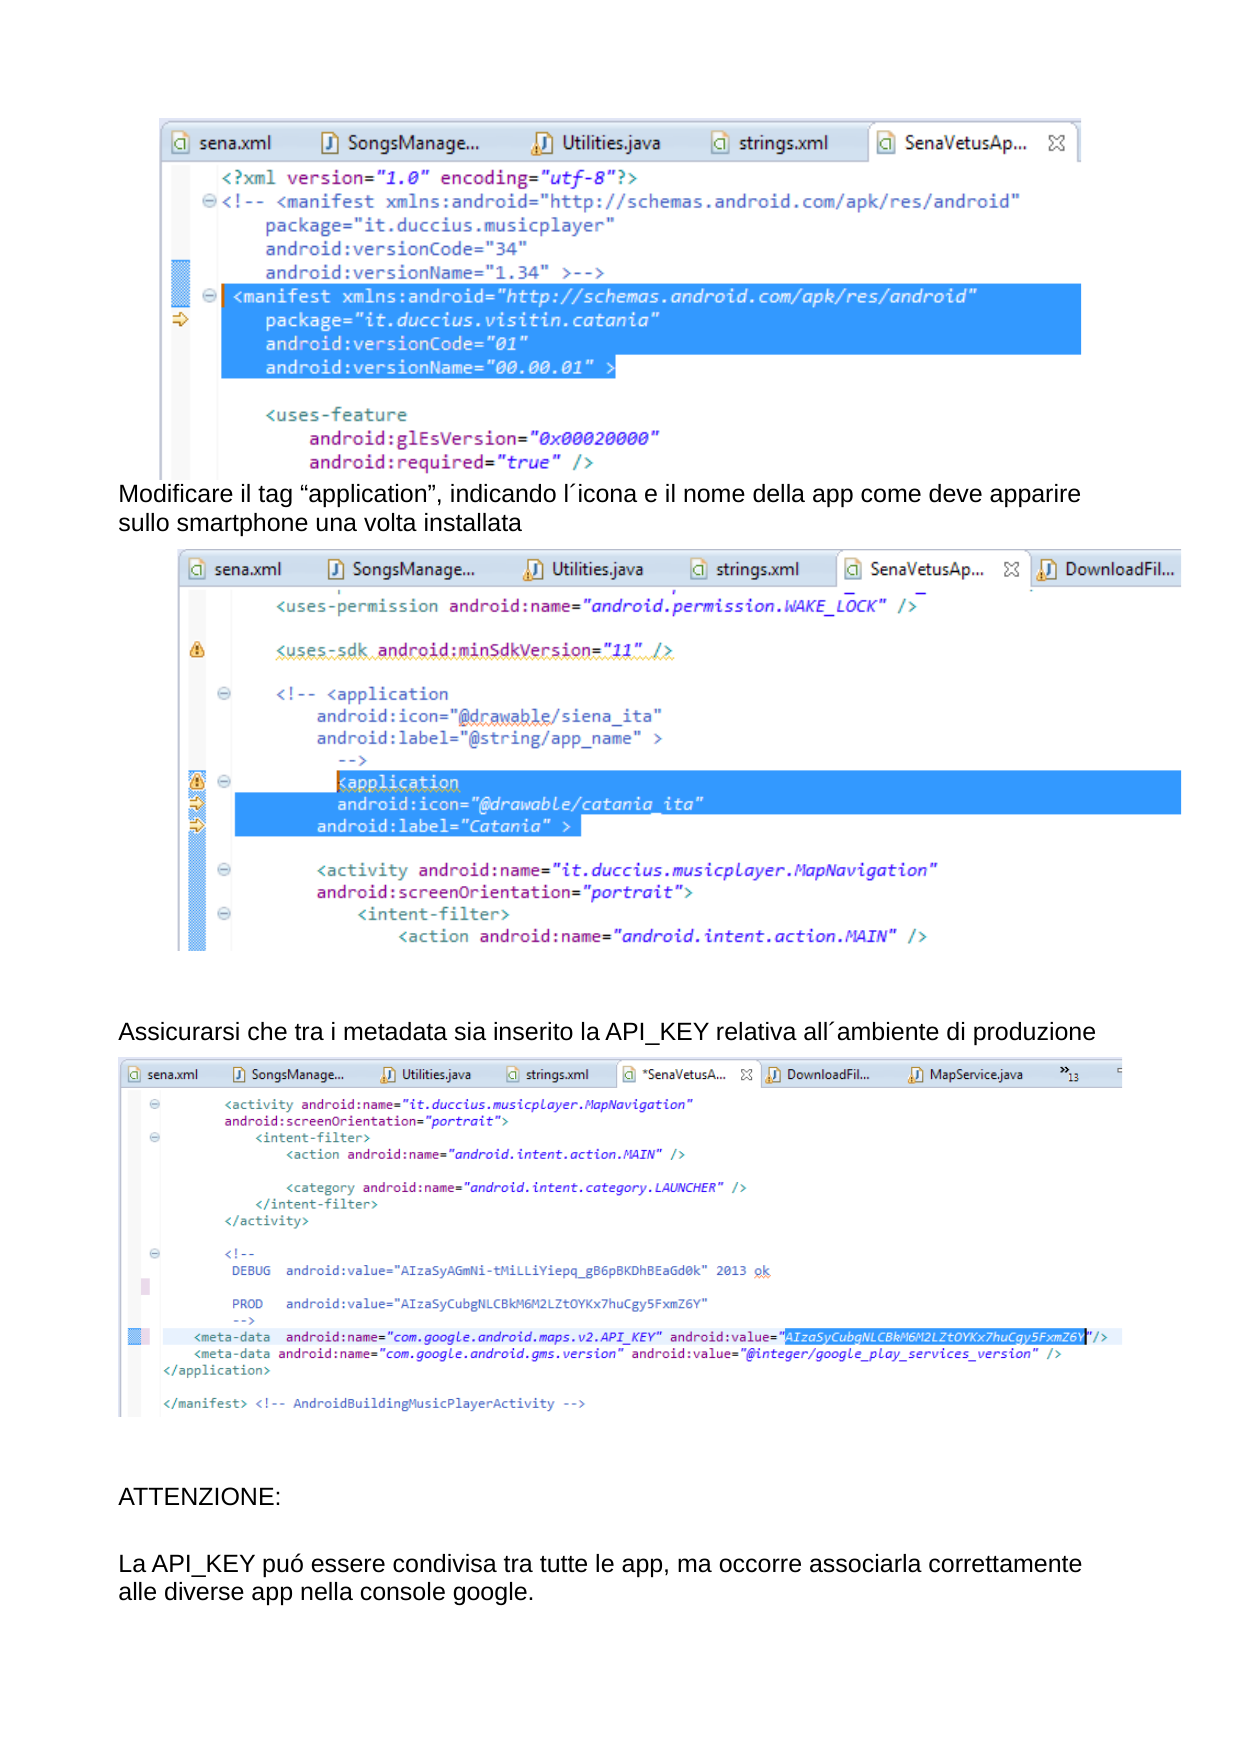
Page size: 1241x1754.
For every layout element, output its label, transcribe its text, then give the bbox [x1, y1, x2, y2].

text La API_KEY puó essere condivisa tra tutte le app, ma occorre associarla correttamente alle diverse app nella console google. [118, 1549, 1122, 1606]
text Assicurarsi che tra i metadata sia inserito la API_KEY relativa all´ambiente di produzione [118, 1016, 1122, 1045]
text ATTENZIONE: [118, 1482, 1122, 1511]
text Modificare il tag “application”, indicando l´icona e il nome della app come deve apparire sullo smartphone una volta installata [118, 118, 1122, 537]
